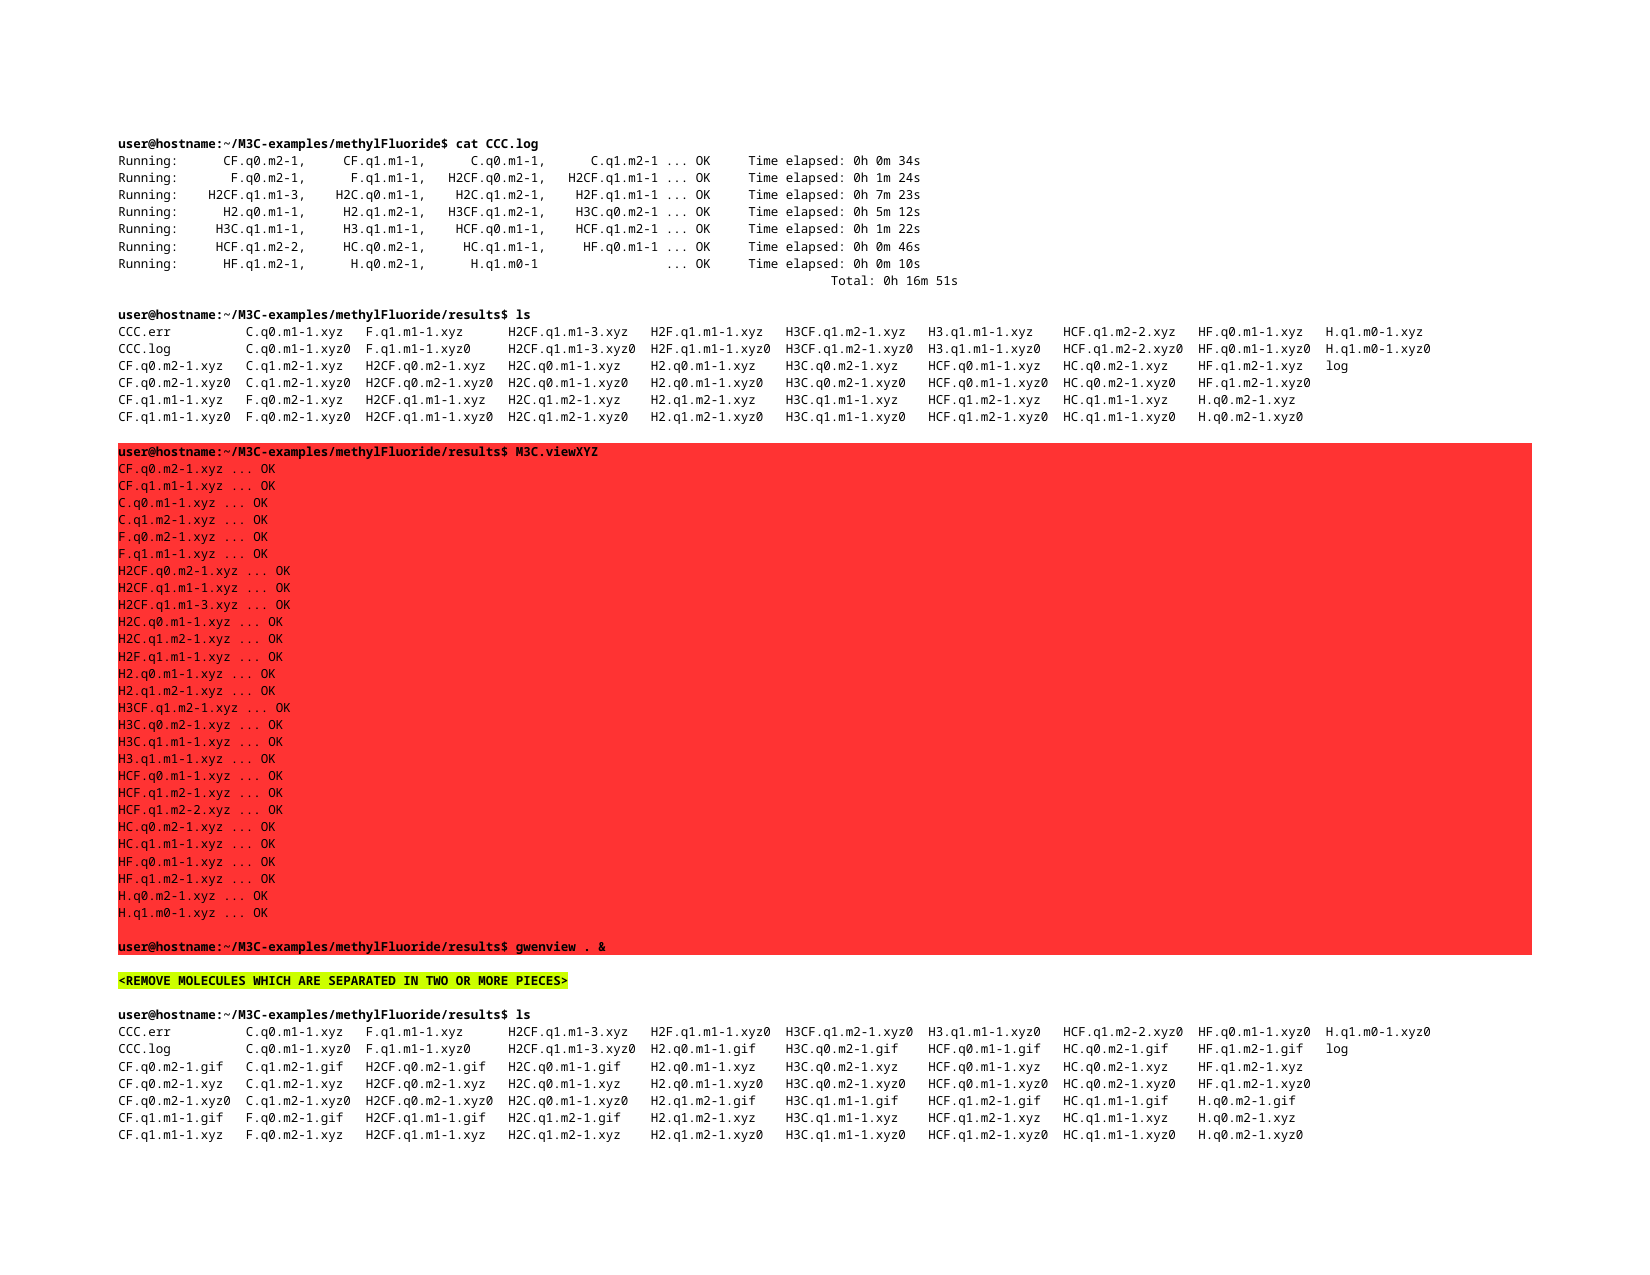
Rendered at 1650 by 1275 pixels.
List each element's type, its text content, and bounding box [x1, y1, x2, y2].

text CCC.err C.q0.m1-1.xyz F.q1.m1-1.xyz H2CF.q1.m1-3.xyz H2F.q1.m1-1.xyz0 H3CF.q1.m2-1.xyz0 H3.q1.m1-1.xyz0 HCF.q1.m2-2.xyz0 HF.q0.m1-1.xyz0 H.q1.m0-1.xyz0 [118, 1023, 1532, 1041]
text user@hostname:~/M3C-examples/methylFluoride/results$ M3C.viewXYZ [118, 443, 1532, 460]
text Running: H2CF.q1.m1-3, H2C.q0.m1-1, H2C.q1.m2-1, H2F.q1.m1-1 ... OK Time elapsed: 0h 7m 23s [118, 186, 1532, 203]
text F.q0.m2-1.xyz ... OK [118, 528, 1532, 545]
text C.q0.m1-1.xyz ... OK [118, 494, 1532, 511]
text user@hostname:~/M3C-examples/methylFluoride/results$ ls [118, 1006, 1532, 1023]
text H2.q0.m1-1.xyz ... OK [118, 665, 1532, 682]
text H.q0.m2-1.xyz ... OK [118, 887, 1532, 904]
text HC.q1.m1-1.xyz ... OK [118, 836, 1532, 853]
text CF.q1.m1-1.gif F.q0.m2-1.gif H2CF.q1.m1-1.gif H2C.q1.m2-1.gif H2.q1.m2-1.xyz H3C.q1.m1-1.xyz HCF.q1.m2-1.xyz HC.q1.m1-1.xyz H.q0.m2-1.xyz [118, 1109, 1532, 1126]
text Running: H2.q0.m1-1, H2.q1.m2-1, H3CF.q1.m2-1, H3C.q0.m2-1 ... OK Time elapsed: 0h 5m 12s [118, 203, 1532, 221]
text user@hostname:~/M3C-examples/methylFluoride$ cat CCC.log [118, 135, 1532, 152]
text H2CF.q1.m1-3.xyz ... OK [118, 596, 1532, 613]
text Running: F.q0.m2-1, F.q1.m1-1, H2CF.q0.m2-1, H2CF.q1.m1-1 ... OK Time elapsed: 0h 1m 24s [118, 169, 1532, 186]
text Running: HF.q1.m2-1, H.q0.m2-1, H.q1.m0-1 ... OK Time elapsed: 0h 0m 10s [118, 255, 1532, 272]
text H2CF.q1.m1-1.xyz ... OK [118, 579, 1532, 596]
text CF.q0.m2-1.xyz C.q1.m2-1.xyz H2CF.q0.m2-1.xyz H2C.q0.m1-1.xyz H2.q0.m1-1.xyz H3C.q0.m2-1.xyz HCF.q0.m1-1.xyz HC.q0.m2-1.xyz HF.q1.m2-1.xyz log [118, 357, 1532, 374]
text CF.q0.m2-1.xyz0 C.q1.m2-1.xyz0 H2CF.q0.m2-1.xyz0 H2C.q0.m1-1.xyz0 H2.q0.m1-1.xyz0 H3C.q0.m2-1.xyz0 HCF.q0.m1-1.xyz0 HC.q0.m2-1.xyz0 HF.q1.m2-1.xyz0 [118, 374, 1532, 391]
text H2F.q1.m1-1.xyz ... OK [118, 648, 1532, 665]
text Running: H3C.q1.m1-1, H3.q1.m1-1, HCF.q0.m1-1, HCF.q1.m2-1 ... OK Time elapsed: 0h 1m 22s [118, 221, 1532, 238]
text HF.q0.m1-1.xyz ... OK [118, 853, 1532, 870]
text H3.q1.m1-1.xyz ... OK [118, 750, 1532, 767]
text H2.q1.m2-1.xyz ... OK [118, 682, 1532, 699]
text HCF.q1.m2-2.xyz ... OK [118, 801, 1532, 818]
text Total: 0h 16m 51s [118, 272, 1532, 289]
text user@hostname:~/M3C-examples/methylFluoride/results$ gwenview . & [118, 938, 1532, 955]
text <REMOVE MOLECULES WHICH ARE SEPARATED IN TWO OR MORE PIECES> [118, 972, 1532, 989]
text H3CF.q1.m2-1.xyz ... OK [118, 699, 1532, 716]
text Running: HCF.q1.m2-2, HC.q0.m2-1, HC.q1.m1-1, HF.q0.m1-1 ... OK Time elapsed: 0h 0m 46s [118, 238, 1532, 255]
text CCC.err C.q0.m1-1.xyz F.q1.m1-1.xyz H2CF.q1.m1-3.xyz H2F.q1.m1-1.xyz H3CF.q1.m2-1.xyz H3.q1.m1-1.xyz HCF.q1.m2-2.xyz HF.q0.m1-1.xyz H.q1.m0-1.xyz [118, 323, 1532, 340]
text Running: CF.q0.m2-1, CF.q1.m1-1, C.q0.m1-1, C.q1.m2-1 ... OK Time elapsed: 0h 0m 34s [118, 152, 1532, 169]
text HCF.q0.m1-1.xyz ... OK [118, 767, 1532, 784]
text H2C.q0.m1-1.xyz ... OK [118, 613, 1532, 631]
text C.q1.m2-1.xyz ... OK [118, 511, 1532, 528]
text HF.q1.m2-1.xyz ... OK [118, 870, 1532, 887]
text HC.q0.m2-1.xyz ... OK [118, 818, 1532, 836]
text user@hostname:~/M3C-examples/methylFluoride/results$ ls [118, 306, 1532, 323]
text F.q1.m1-1.xyz ... OK [118, 545, 1532, 562]
text CF.q0.m2-1.xyz ... OK [118, 460, 1532, 477]
text H.q1.m0-1.xyz ... OK [118, 904, 1532, 921]
text H3C.q0.m2-1.xyz ... OK [118, 716, 1532, 733]
text CF.q0.m2-1.xyz0 C.q1.m2-1.xyz0 H2CF.q0.m2-1.xyz0 H2C.q0.m1-1.xyz0 H2.q1.m2-1.gif H3C.q1.m1-1.gif HCF.q1.m2-1.gif HC.q1.m1-1.gif H.q0.m2-1.gif [118, 1092, 1532, 1109]
text CF.q1.m1-1.xyz0 F.q0.m2-1.xyz0 H2CF.q1.m1-1.xyz0 H2C.q1.m2-1.xyz0 H2.q1.m2-1.xyz0 H3C.q1.m1-1.xyz0 HCF.q1.m2-1.xyz0 HC.q1.m1-1.xyz0 H.q0.m2-1.xyz0 [118, 408, 1532, 426]
text H2CF.q0.m2-1.xyz ... OK [118, 562, 1532, 579]
text HCF.q1.m2-1.xyz ... OK [118, 784, 1532, 801]
text CCC.log C.q0.m1-1.xyz0 F.q1.m1-1.xyz0 H2CF.q1.m1-3.xyz0 H2.q0.m1-1.gif H3C.q0.m2-1.gif HCF.q0.m1-1.gif HC.q0.m2-1.gif HF.q1.m2-1.gif log [118, 1041, 1532, 1058]
text CF.q1.m1-1.xyz F.q0.m2-1.xyz H2CF.q1.m1-1.xyz H2C.q1.m2-1.xyz H2.q1.m2-1.xyz0 H3C.q1.m1-1.xyz0 HCF.q1.m2-1.xyz0 HC.q1.m1-1.xyz0 H.q0.m2-1.xyz0 [118, 1126, 1532, 1143]
text CF.q0.m2-1.xyz C.q1.m2-1.xyz H2CF.q0.m2-1.xyz H2C.q0.m1-1.xyz H2.q0.m1-1.xyz0 H3C.q0.m2-1.xyz0 HCF.q0.m1-1.xyz0 HC.q0.m2-1.xyz0 HF.q1.m2-1.xyz0 [118, 1075, 1532, 1092]
text H3C.q1.m1-1.xyz ... OK [118, 733, 1532, 750]
text CF.q0.m2-1.gif C.q1.m2-1.gif H2CF.q0.m2-1.gif H2C.q0.m1-1.gif H2.q0.m1-1.xyz H3C.q0.m2-1.xyz HCF.q0.m1-1.xyz HC.q0.m2-1.xyz HF.q1.m2-1.xyz [118, 1058, 1532, 1075]
text H2C.q1.m2-1.xyz ... OK [118, 631, 1532, 648]
text CF.q1.m1-1.xyz ... OK [118, 477, 1532, 494]
text CCC.log C.q0.m1-1.xyz0 F.q1.m1-1.xyz0 H2CF.q1.m1-3.xyz0 H2F.q1.m1-1.xyz0 H3CF.q1.m2-1.xyz0 H3.q1.m1-1.xyz0 HCF.q1.m2-2.xyz0 HF.q0.m1-1.xyz0 H.q1.m0-1.xyz0 [118, 340, 1532, 357]
text CF.q1.m1-1.xyz F.q0.m2-1.xyz H2CF.q1.m1-1.xyz H2C.q1.m2-1.xyz H2.q1.m2-1.xyz H3C.q1.m1-1.xyz HCF.q1.m2-1.xyz HC.q1.m1-1.xyz H.q0.m2-1.xyz [118, 391, 1532, 408]
